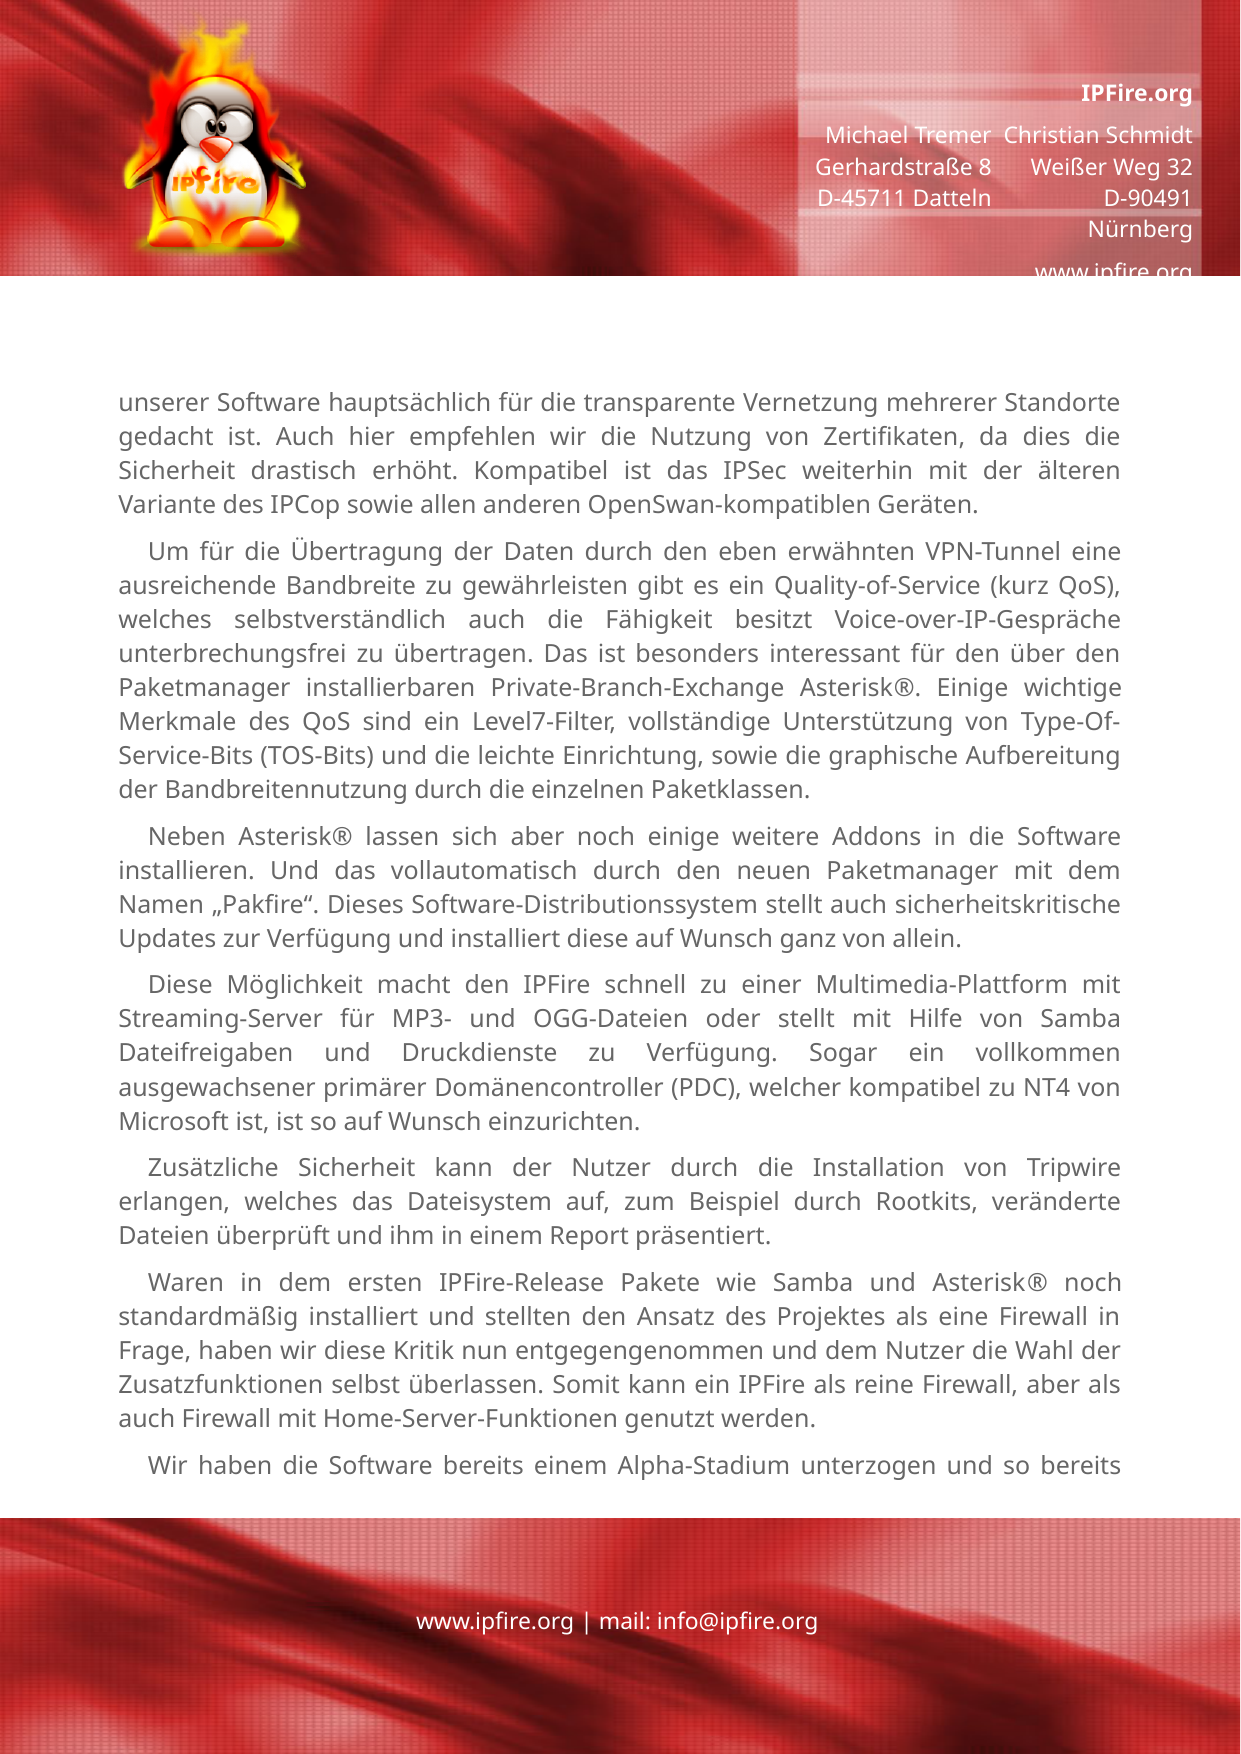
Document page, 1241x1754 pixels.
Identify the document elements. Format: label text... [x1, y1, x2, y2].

text Um für die Übertragung der Daten durch den eben erwähnten VPN-Tunnel eine ausreichende Bandbreite zu gewährleisten gibt es ein Quality-of-Service (kurz QoS), welches selbstverständlich auch die Fähigkeit besitzt Voice-over-IP-Gespräche unterbrechungsfrei zu übertragen. Das ist besonders interessant für den über den Paketmanager installierbaren Private-Branch-Exchange Asterisk®. Einige wichtige Merkmale des QoS sind ein Level7-Filter, vollständige Unterstützung von Type-Of-Service-Bits (TOS-Bits) und die leichte Einrichtung, sowie die graphische Aufbereitung der Bandbreitennutzung durch die einzelnen Paketklassen. [118, 533, 1122, 806]
picture [0, 1518, 1241, 1754]
text Wir haben die Software bereits einem Alpha-Stadium unterzogen und so bereits [118, 1447, 1122, 1481]
picture [0, 0, 1241, 297]
text unserer Software hauptsächlich für die transparente Vernetzung mehrerer Standorte gedacht ist. Auch hier empfehlen wir die Nutzung von Zertifikaten, da dies die Sicherheit drastisch erhöht. Kompatibel ist das IPSec weiterhin mit der älteren Variante des IPCop sowie allen anderen OpenSwan-kompatiblen Geräten. [118, 384, 1122, 521]
picture [1181, 269, 1188, 276]
text Zusätzliche Sicherheit kann der Nutzer durch die Installation von Tripwire erlangen, welches das Dateisystem auf, zum Beispiel durch Rootkits, veränderte Dateien überprüft und ihm in einem Report präsentiert. [118, 1150, 1122, 1252]
text Diese Möglichkeit macht den IPFire schnell zu einer Multimedia-Plattform mit Streaming-Server für MP3- und OGG-Dateien oder stellt mit Hilfe von Samba Dateifreigaben und Druckdienste zu Verfügung. Sogar ein vollkommen ausgewachsener primärer Domänencontroller (PDC), welcher kompatibel zu NT4 von Microsoft ist, ist so auf Wunsch einzurichten. [118, 967, 1122, 1137]
text Neben Asterisk® lassen sich aber noch einige weitere Addons in die Software installieren. Und das vollautomatisch durch den neuen Paketmanager mit dem Namen „Pakfire“. Dieses Software-Distributionssystem stellt auch sicherheitskritische Updates zur Verfügung und installiert diese auf Wunsch ganz von allein. [118, 818, 1122, 954]
picture [1158, 269, 1166, 276]
text Waren in dem ersten IPFire-Release Pakete wie Samba und Asterisk® noch standardmäßig installiert und stellten den Ansatz des Projektes als eine Firewall in Frage, haben wir diese Kritik nun entgegengenommen und dem Nutzer die Wahl der Zusatzfunktionen selbst überlassen. Somit kann ein IPFire als reine Firewall, aber als auch Firewall mit Home-Server-Funktionen genutzt werden. [118, 1264, 1122, 1435]
picture [1103, 269, 1110, 276]
